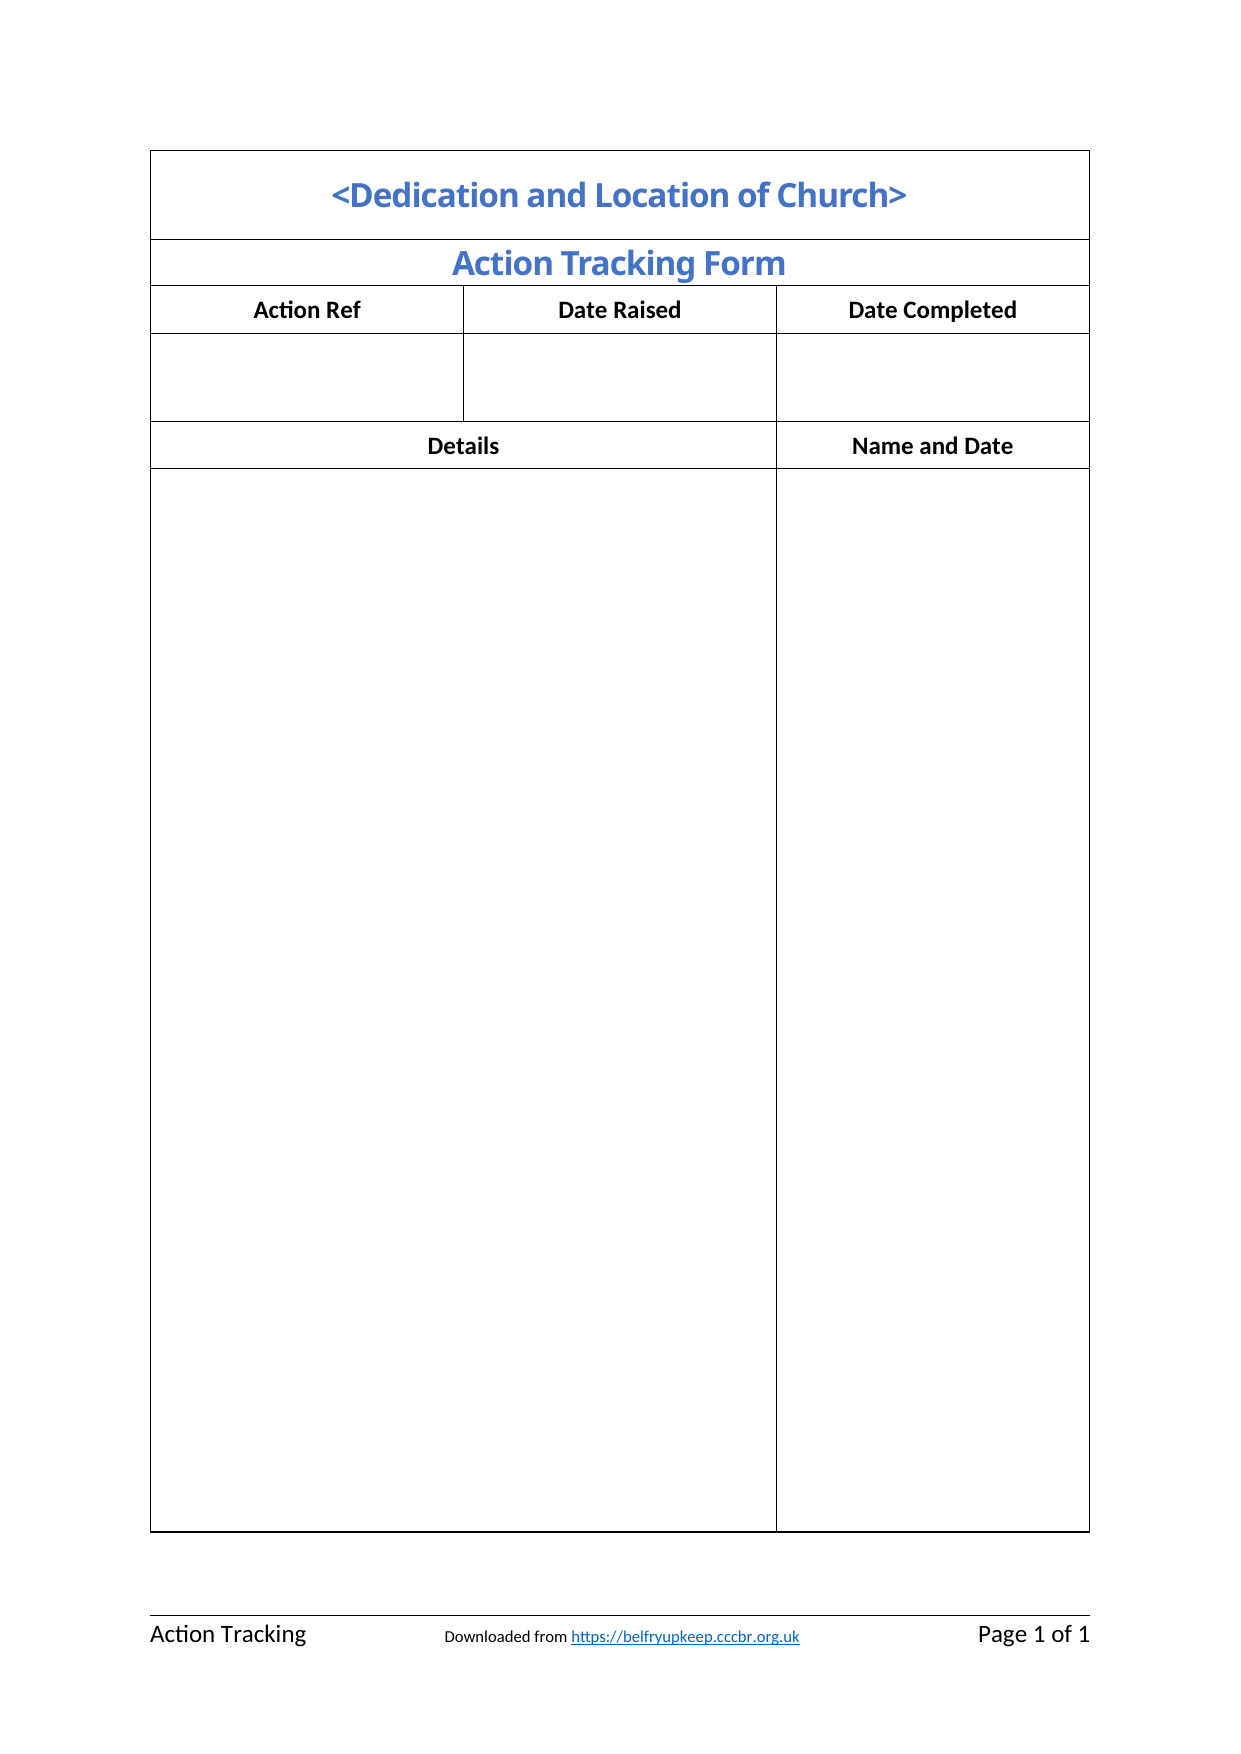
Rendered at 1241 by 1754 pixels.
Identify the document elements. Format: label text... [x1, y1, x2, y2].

table_cell Action Tracking Form [151, 240, 1089, 285]
table_header <Dedication and Location of Church> [151, 151, 1089, 239]
table_cell [777, 334, 1089, 421]
table_cell [151, 334, 463, 421]
table_cell Date Completed [777, 286, 1089, 332]
table_cell Date Raised [464, 286, 776, 332]
table_cell [464, 334, 776, 421]
table_cell [777, 469, 1089, 1531]
table_cell Action Ref [151, 286, 463, 332]
table_cell [151, 469, 776, 1531]
table_cell Details [151, 422, 776, 468]
table_cell Name and Date [777, 422, 1089, 468]
